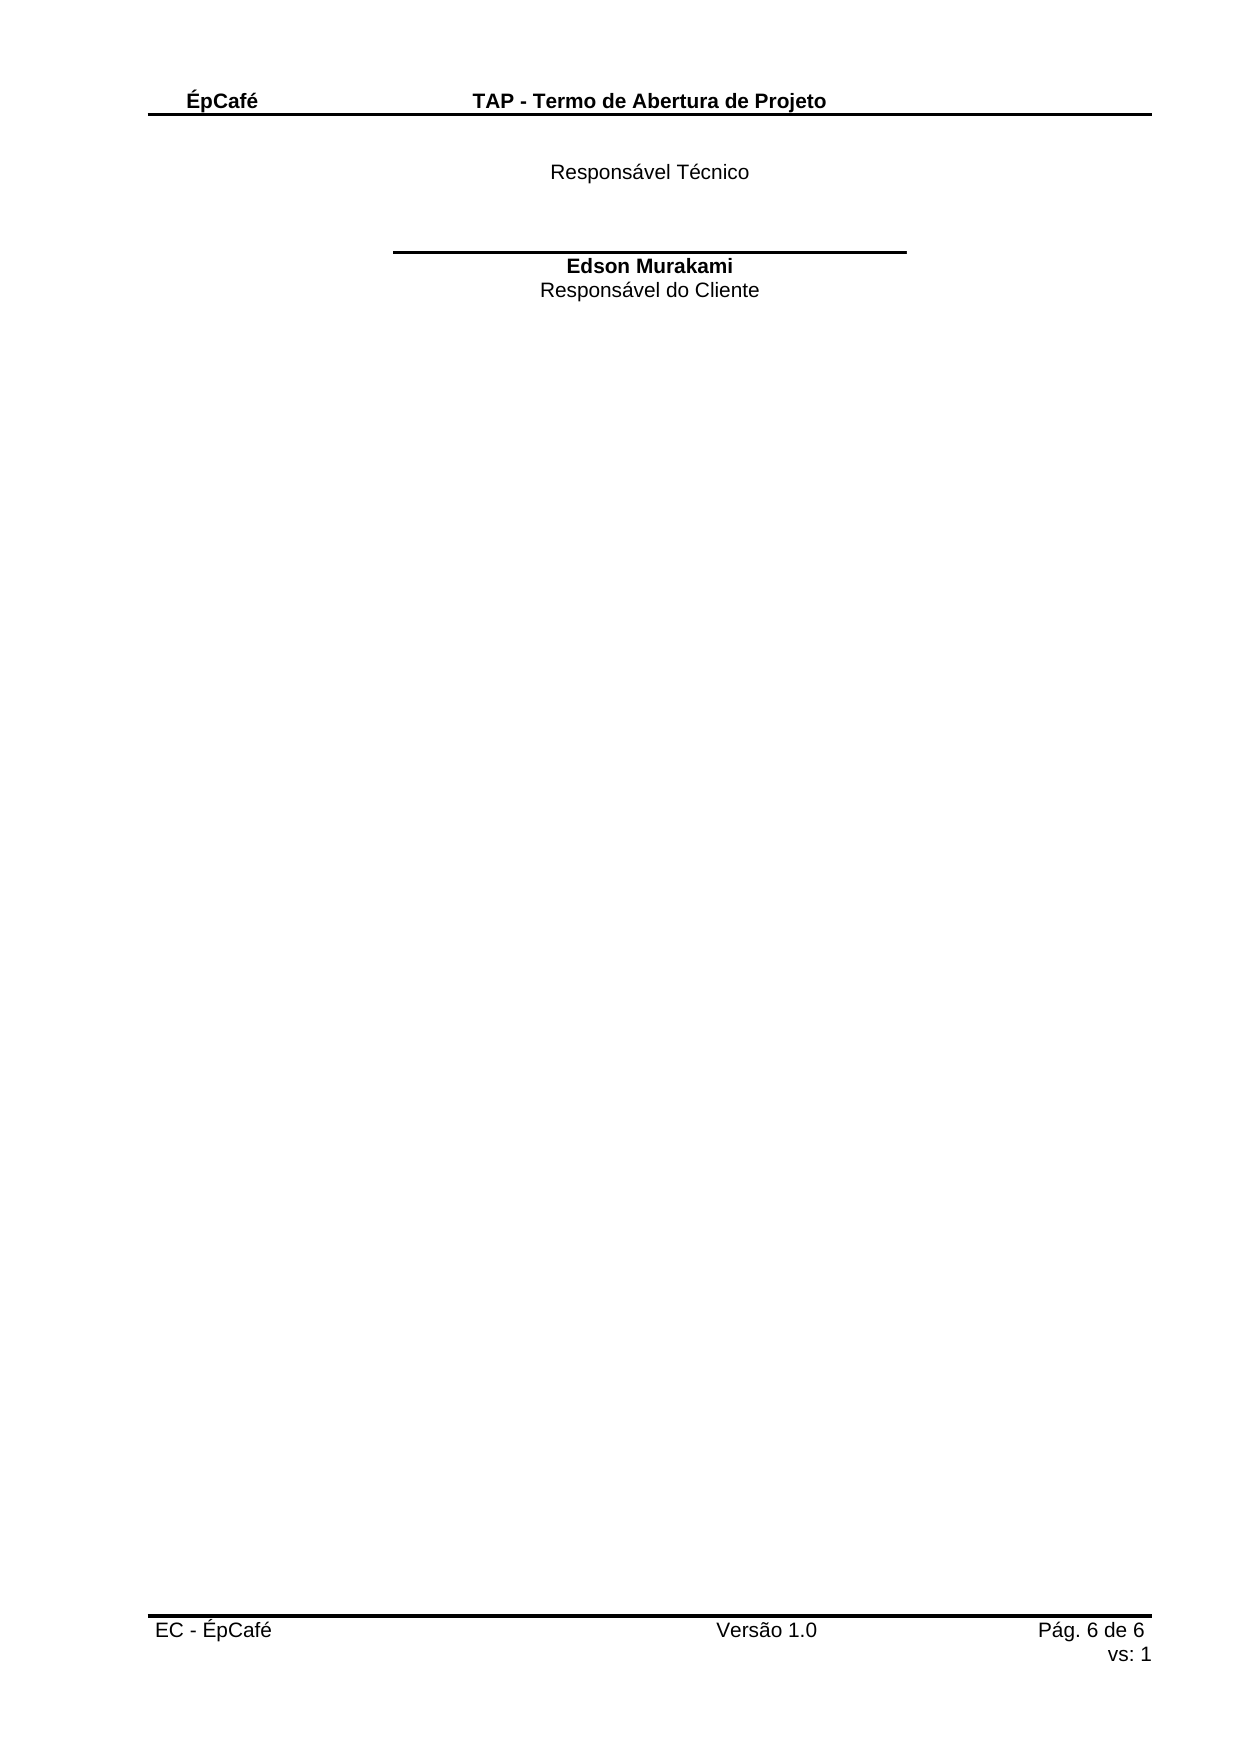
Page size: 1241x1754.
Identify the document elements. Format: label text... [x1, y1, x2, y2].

table_header Responsável Técnico [385, 140, 914, 184]
table_cell Edson Murakami Responsável do Cliente [385, 184, 914, 302]
